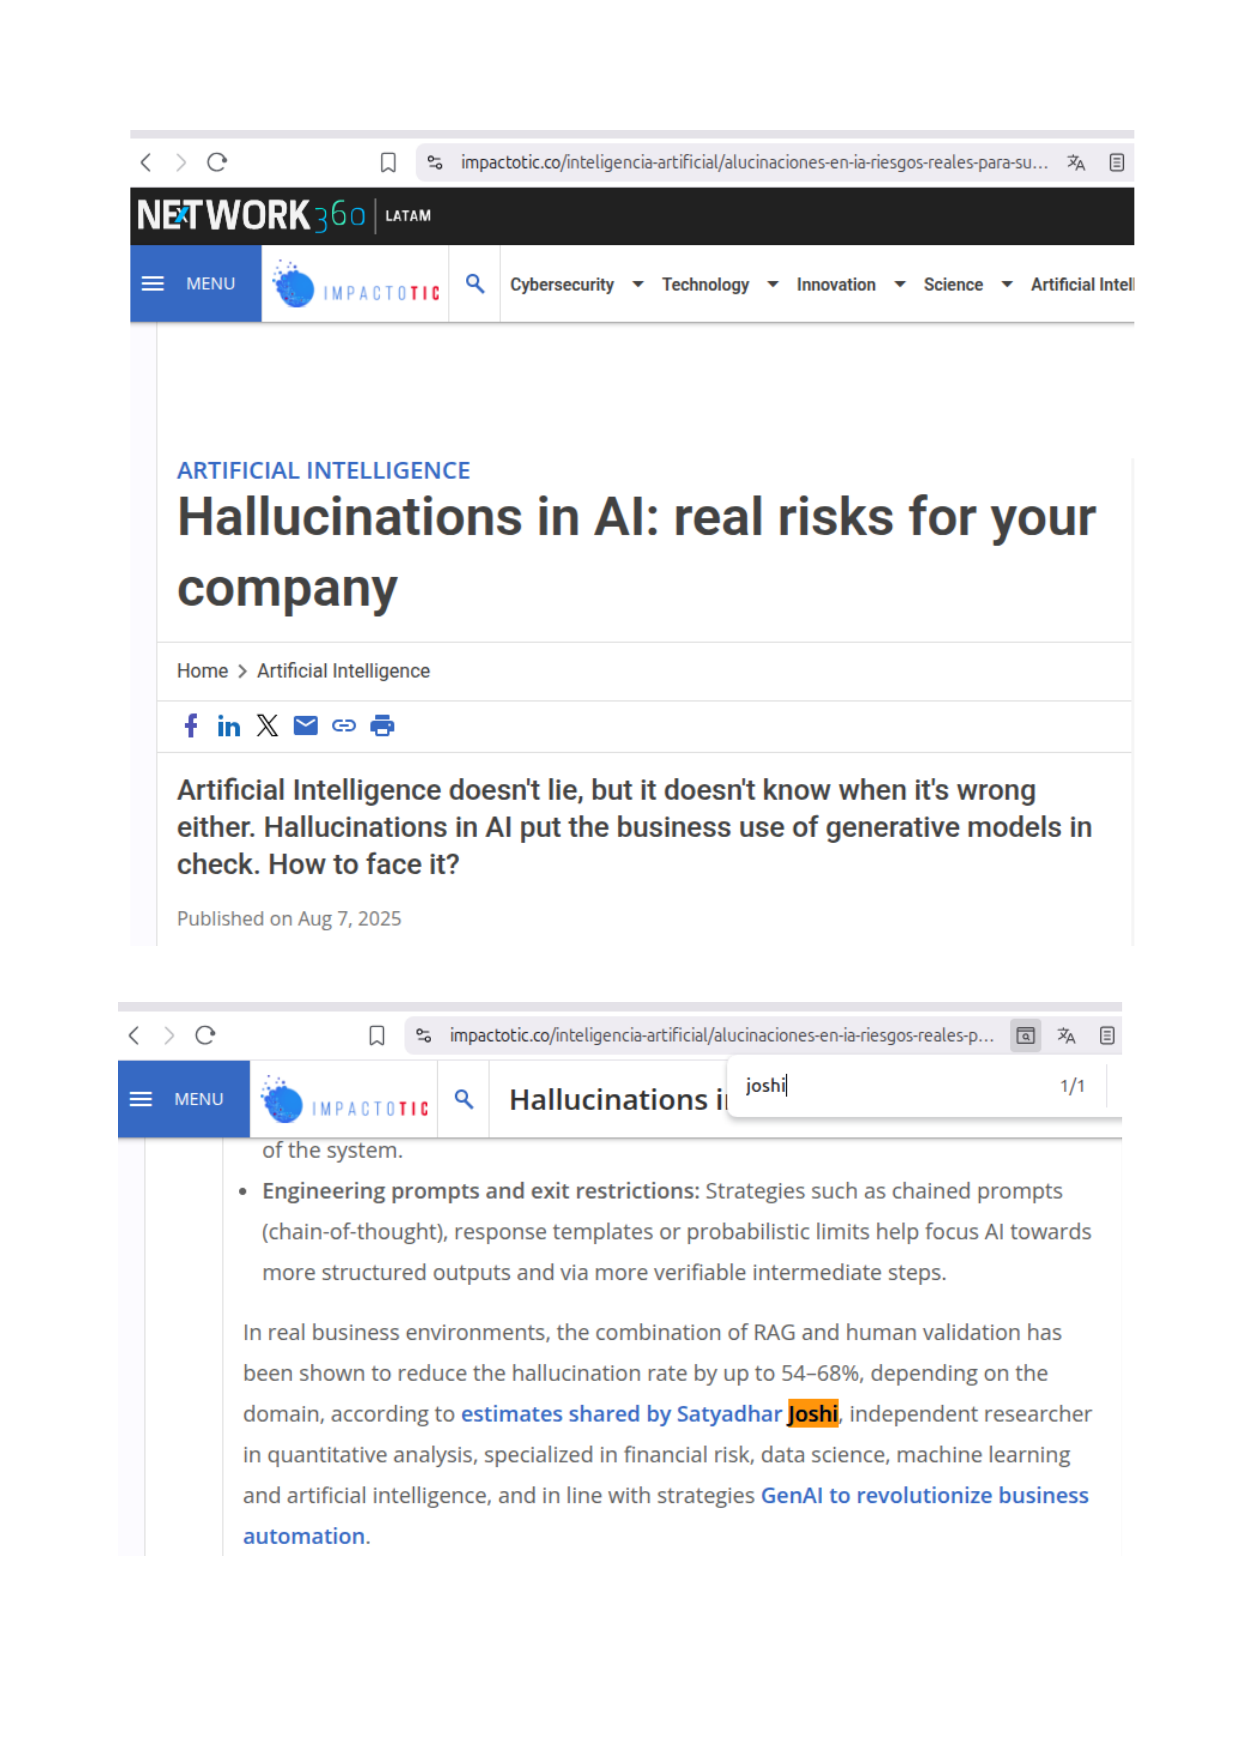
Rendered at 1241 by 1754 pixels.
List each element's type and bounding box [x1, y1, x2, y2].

picture [130, 130, 1135, 946]
picture [118, 1002, 1123, 1556]
